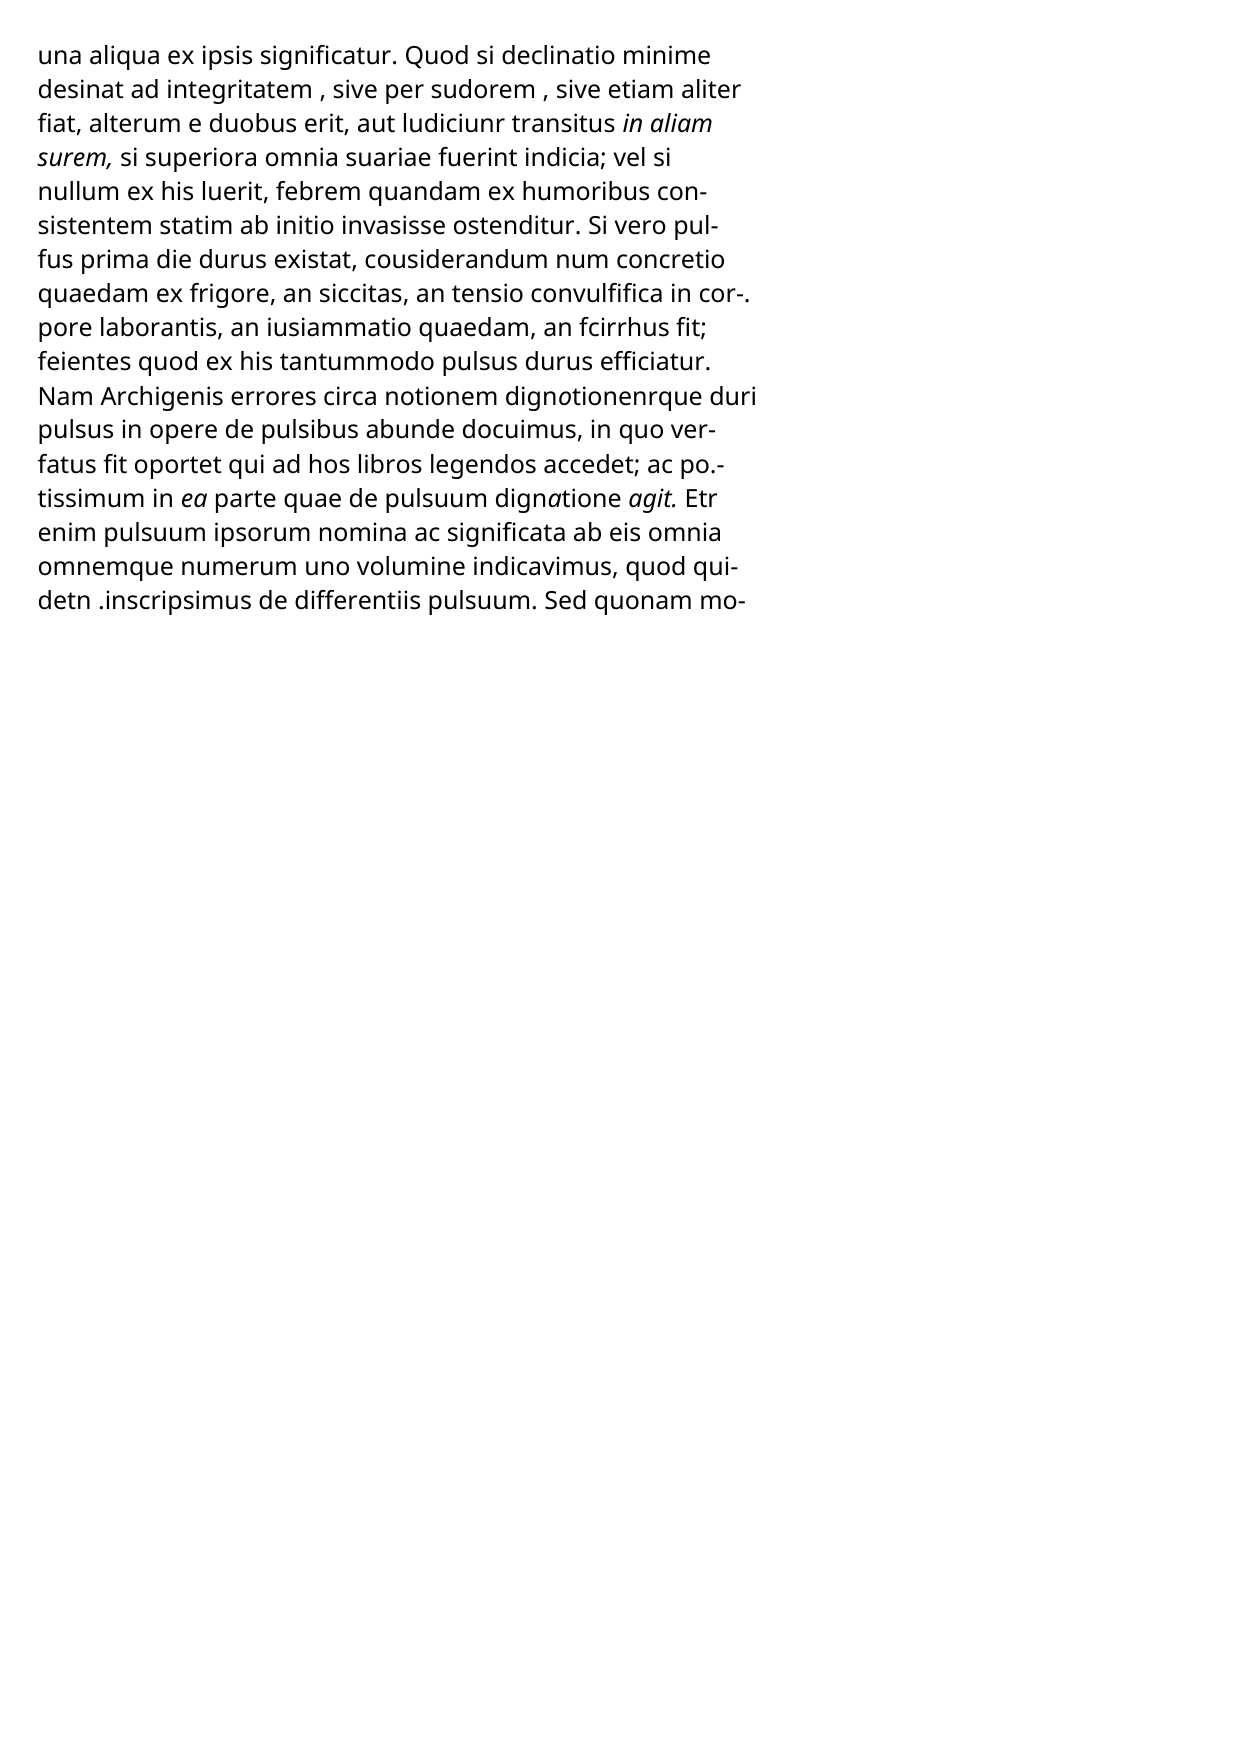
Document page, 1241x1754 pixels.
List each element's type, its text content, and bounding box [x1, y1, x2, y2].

text una aliqua ex ipsis significatur. Quod si declinatio minime desinat ad integritatem , sive per sudorem , sive etiam aliter fiat, alterum e duobus erit, aut ludiciunr transitus in aliam surem, si superiora omnia suariae fuerint indicia; vel si nullum ex his luerit, febrem quandam ex humoribus con- sistentem statim ab initio invasisse ostenditur. Si vero pul- fus prima die durus existat, cousiderandum num concretio quaedam ex frigore, an siccitas, an tensio convulfifica in cor-. pore laborantis, an iusiammatio quaedam, an fcirrhus fit; feientes quod ex his tantummodo pulsus durus efficiatur. Nam Archigenis errores circa notionem dignotionenrque duri pulsus in opere de pulsibus abunde docuimus, in quo ver- fatus fit oportet qui ad hos libros legendos accedet; ac po.- tissimum in ea parte quae de pulsuum dignatione agit. Etr enim pulsuum ipsorum nomina ac significata ab eis omnia omnemque numerum uno volumine indicavimus, quod qui- detn .inscripsimus de differentiis pulsuum. Sed quonam mo- [37, 37, 1203, 617]
